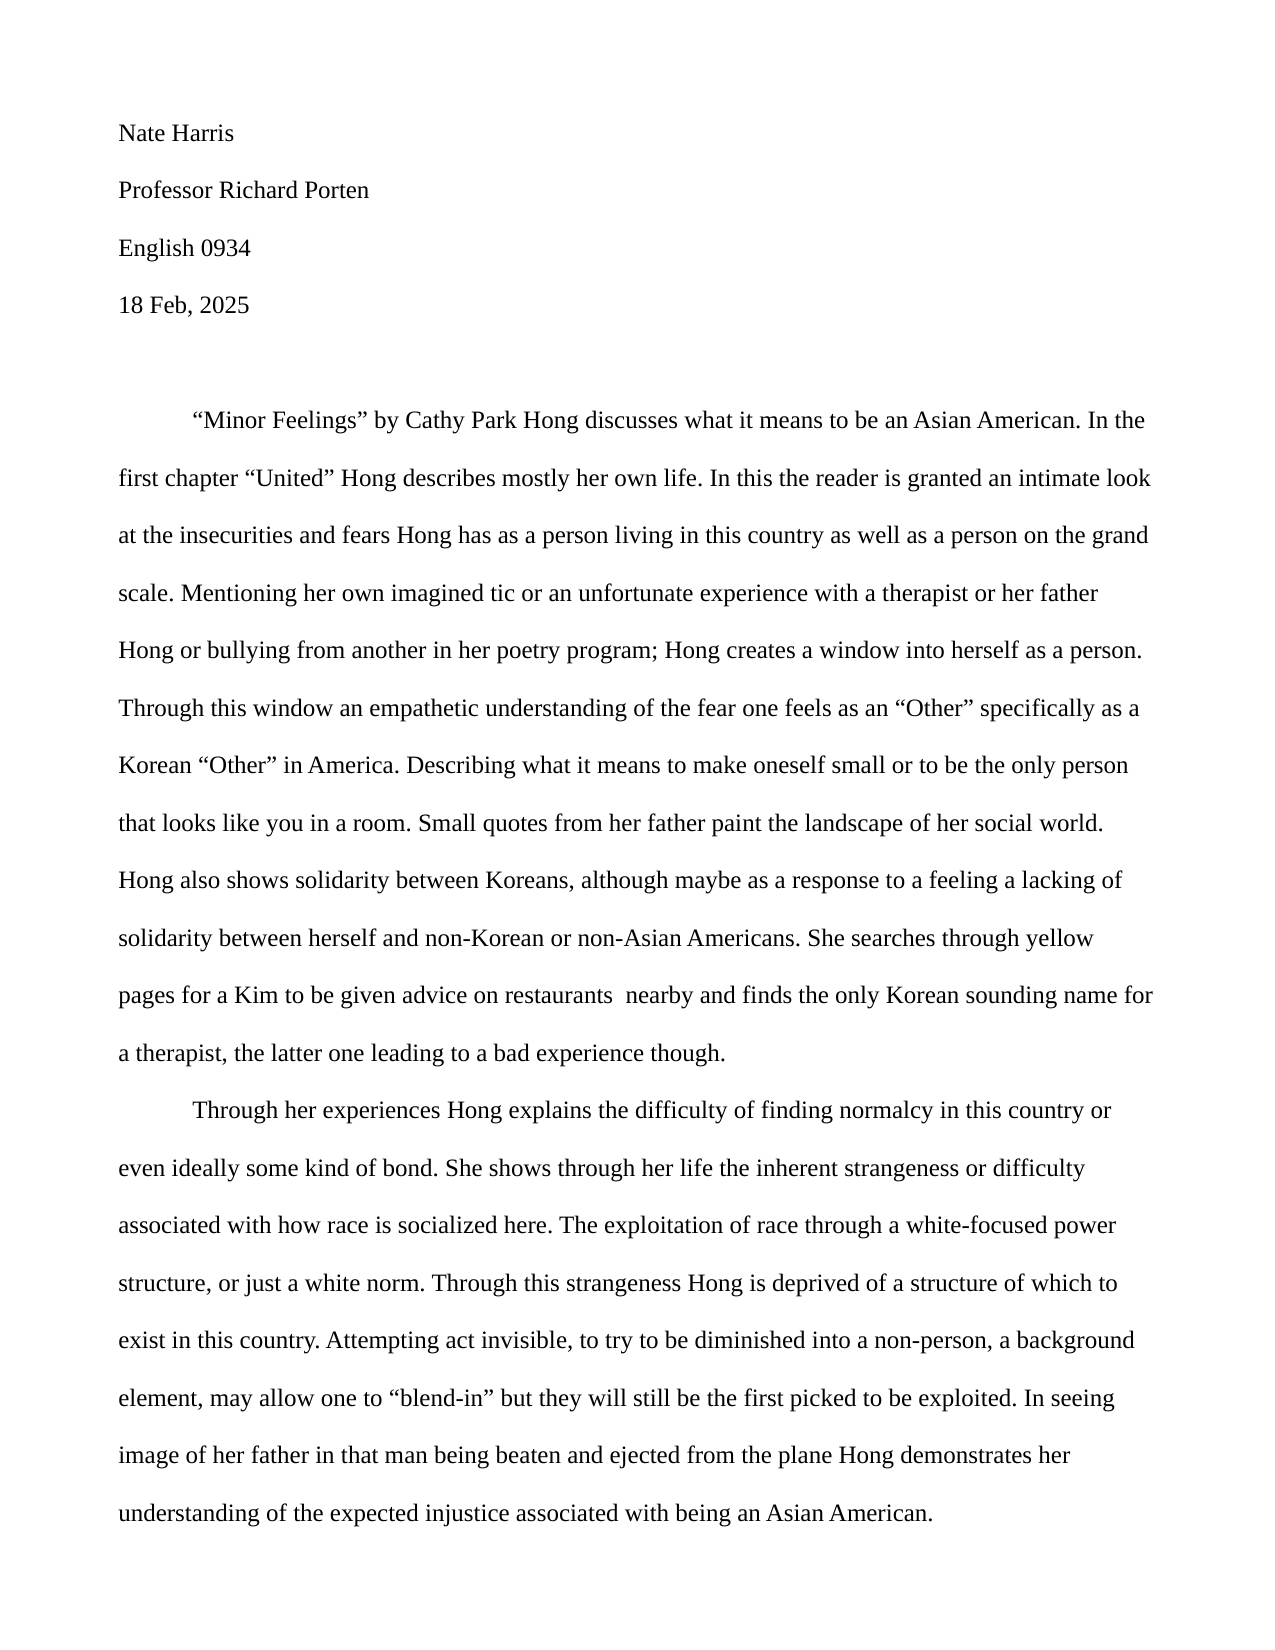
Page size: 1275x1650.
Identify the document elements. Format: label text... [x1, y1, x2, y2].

text “Minor Feelings” by Cathy Park Hong discusses what it means to be an Asian American. In the first chapter “United” Hong describes mostly her own life. In this the reader is granted an intimate look at the insecurities and fears Hong has as a person living in this country as well as a person on the grand scale. Mentioning her own imagined tic or an unfortunate experience with a therapist or her father Hong or bullying from another in her poetry program; Hong creates a window into herself as a person. Through this window an empathetic understanding of the fear one feels as an “Other” specifically as a Korean “Other” in America. Describing what it means to make oneself small or to be the only person that looks like you in a room. Small quotes from her father paint the landscape of her social world. Hong also shows solidarity between Koreans, although maybe as a response to a feeling a lacking of solidarity between herself and non-Korean or non-Asian Americans. She searches through yellow pages for a Kim to be given advice on restaurants nearby and finds the only Korean sounding name for a therapist, the latter one leading to a bad experience though. [118, 406, 1157, 1067]
text English 0934 [118, 233, 1157, 262]
text Through her experiences Hong explains the difficulty of finding normalcy in this country or even ideally some kind of bond. She shows through her life the inherent strangeness or difficulty associated with how race is socialized here. The exploitation of race through a white-focused power structure, or just a white norm. Through this strangeness Hong is deprived of a structure of which to exist in this country. Attempting act invisible, to try to be diminished into a non-person, a background element, may allow one to “blend-in” but they will still be the first picked to be exploited. In seeing image of her father in that man being beaten and ejected from the plane Hong demonstrates her understanding of the expected injustice associated with being an Asian American. [118, 1096, 1157, 1527]
text Nate Harris [118, 118, 1157, 147]
text 18 Feb, 2025 [118, 291, 1157, 319]
text Professor Richard Porten [118, 176, 1157, 204]
